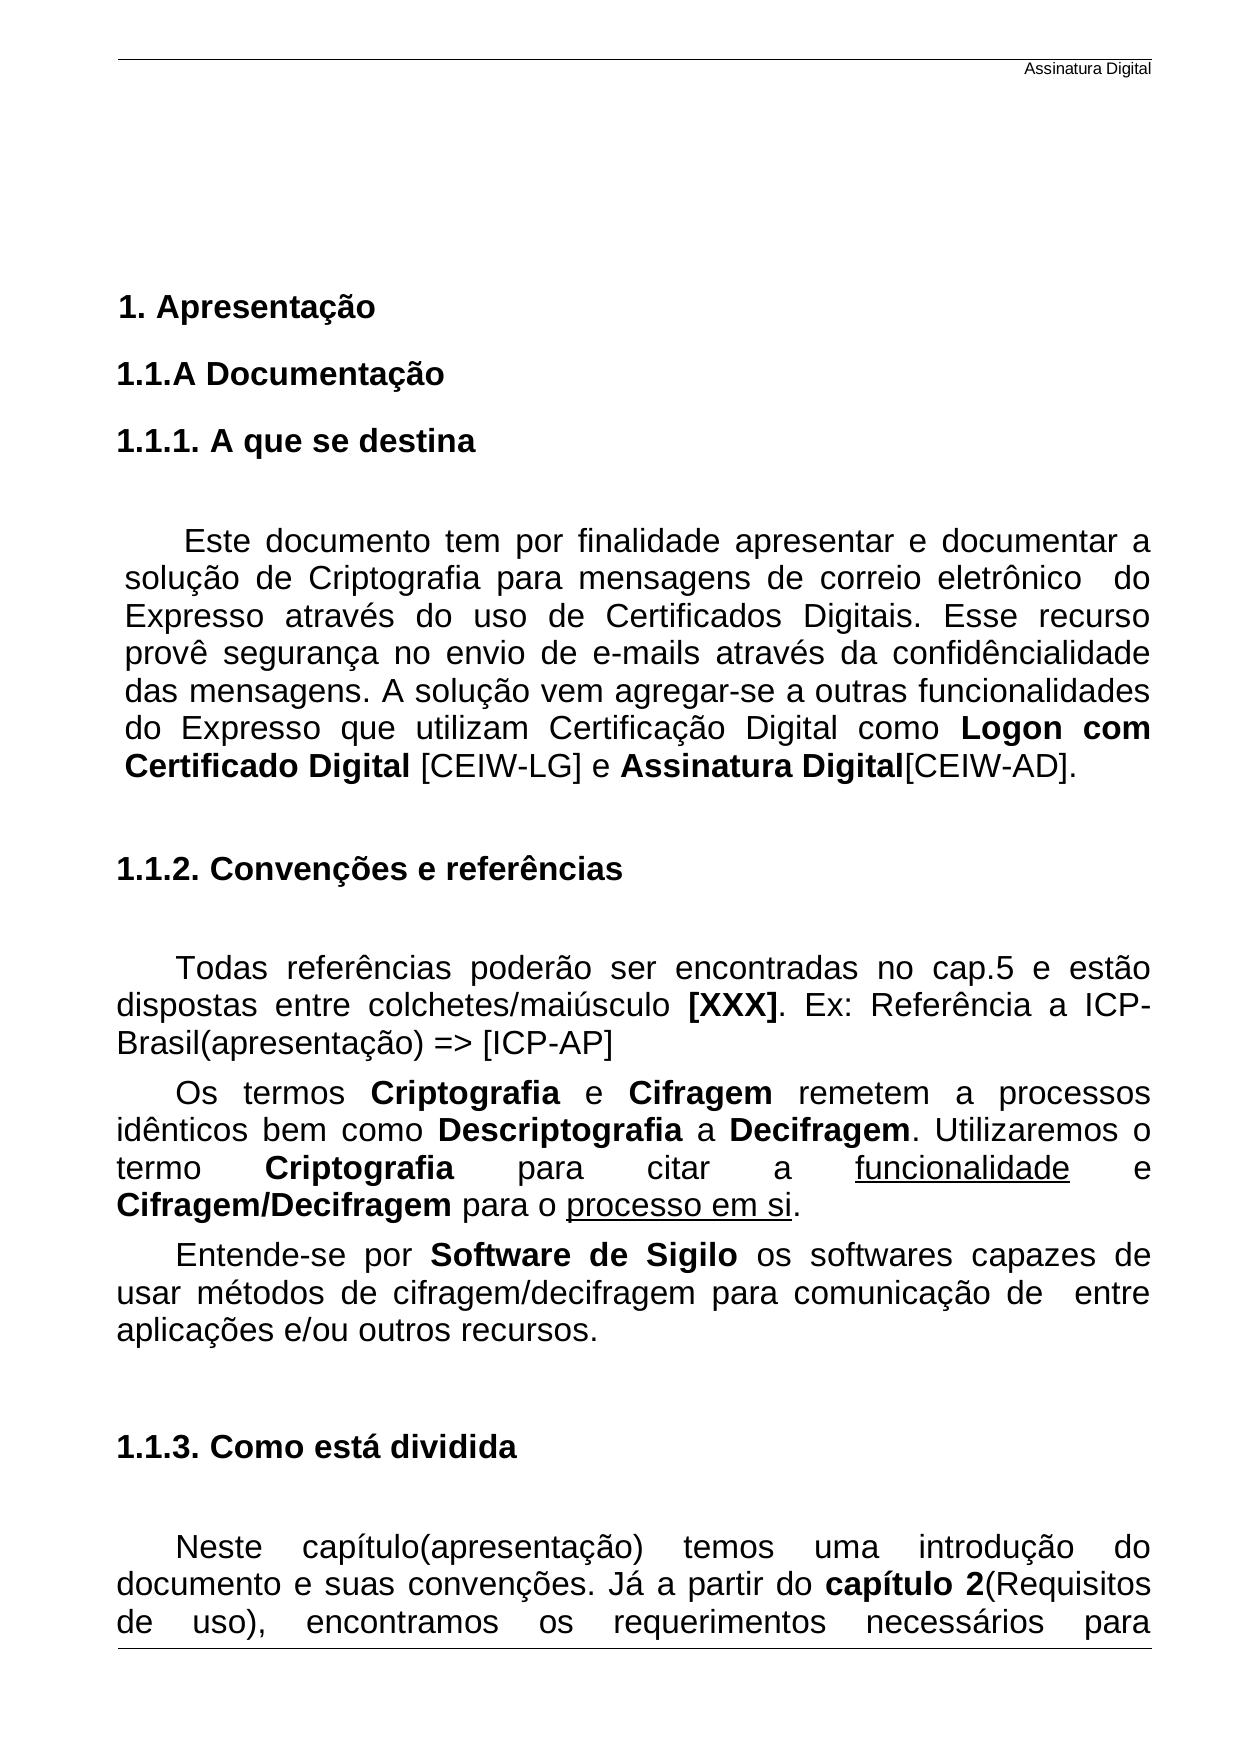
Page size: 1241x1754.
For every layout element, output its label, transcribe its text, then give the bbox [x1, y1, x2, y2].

subtitle A Documentação [116, 355, 1152, 393]
text Este documento tem por finalidade apresentar e documentar a solução de Criptografia para mensagens de correio eletrônico do Expresso através do uso de Certificados Digitais. Esse recurso provê segurança no envio de e-mails através da confidêncialidade das mensagens. A solução vem agregar-se a outras funcionalidades do Expresso que utilizam Certificação Digital como Logon com Certificado Digital [CEIW-LG] e Assinatura Digital[CEIW-AD]. [124, 521, 1152, 784]
subtitle Apresentação [118, 288, 1152, 326]
subtitle Como está dividida [116, 1428, 1152, 1466]
text Neste capítulo(apresentação) temos uma introdução do documento e suas convenções. Já a partir do capítulo 2(Requisitos de uso), encontramos os requerimentos necessários para [116, 1527, 1152, 1640]
text Todas referências poderão ser encontradas no cap.5 e estão dispostas entre colchetes/maiúsculo [XXX]. Ex: Referência a ICP-Brasil(apresentação) => [ICP-AP] [116, 949, 1152, 1061]
text Os termos Criptografia e Cifragem remetem a processos idênticos bem como Descriptografia a Decifragem. Utilizaremos o termo Criptografia para citar a funcionalidade e Cifragem/Decifragem para o processo em si. [116, 1074, 1152, 1224]
text Entende-se por Software de Sigilo os softwares capazes de usar métodos de cifragem/decifragem para comunicação de entre aplicações e/ou outros recursos. [116, 1236, 1152, 1349]
subtitle A que se destina [116, 422, 1152, 460]
subtitle Convenções e referências [116, 849, 1152, 887]
